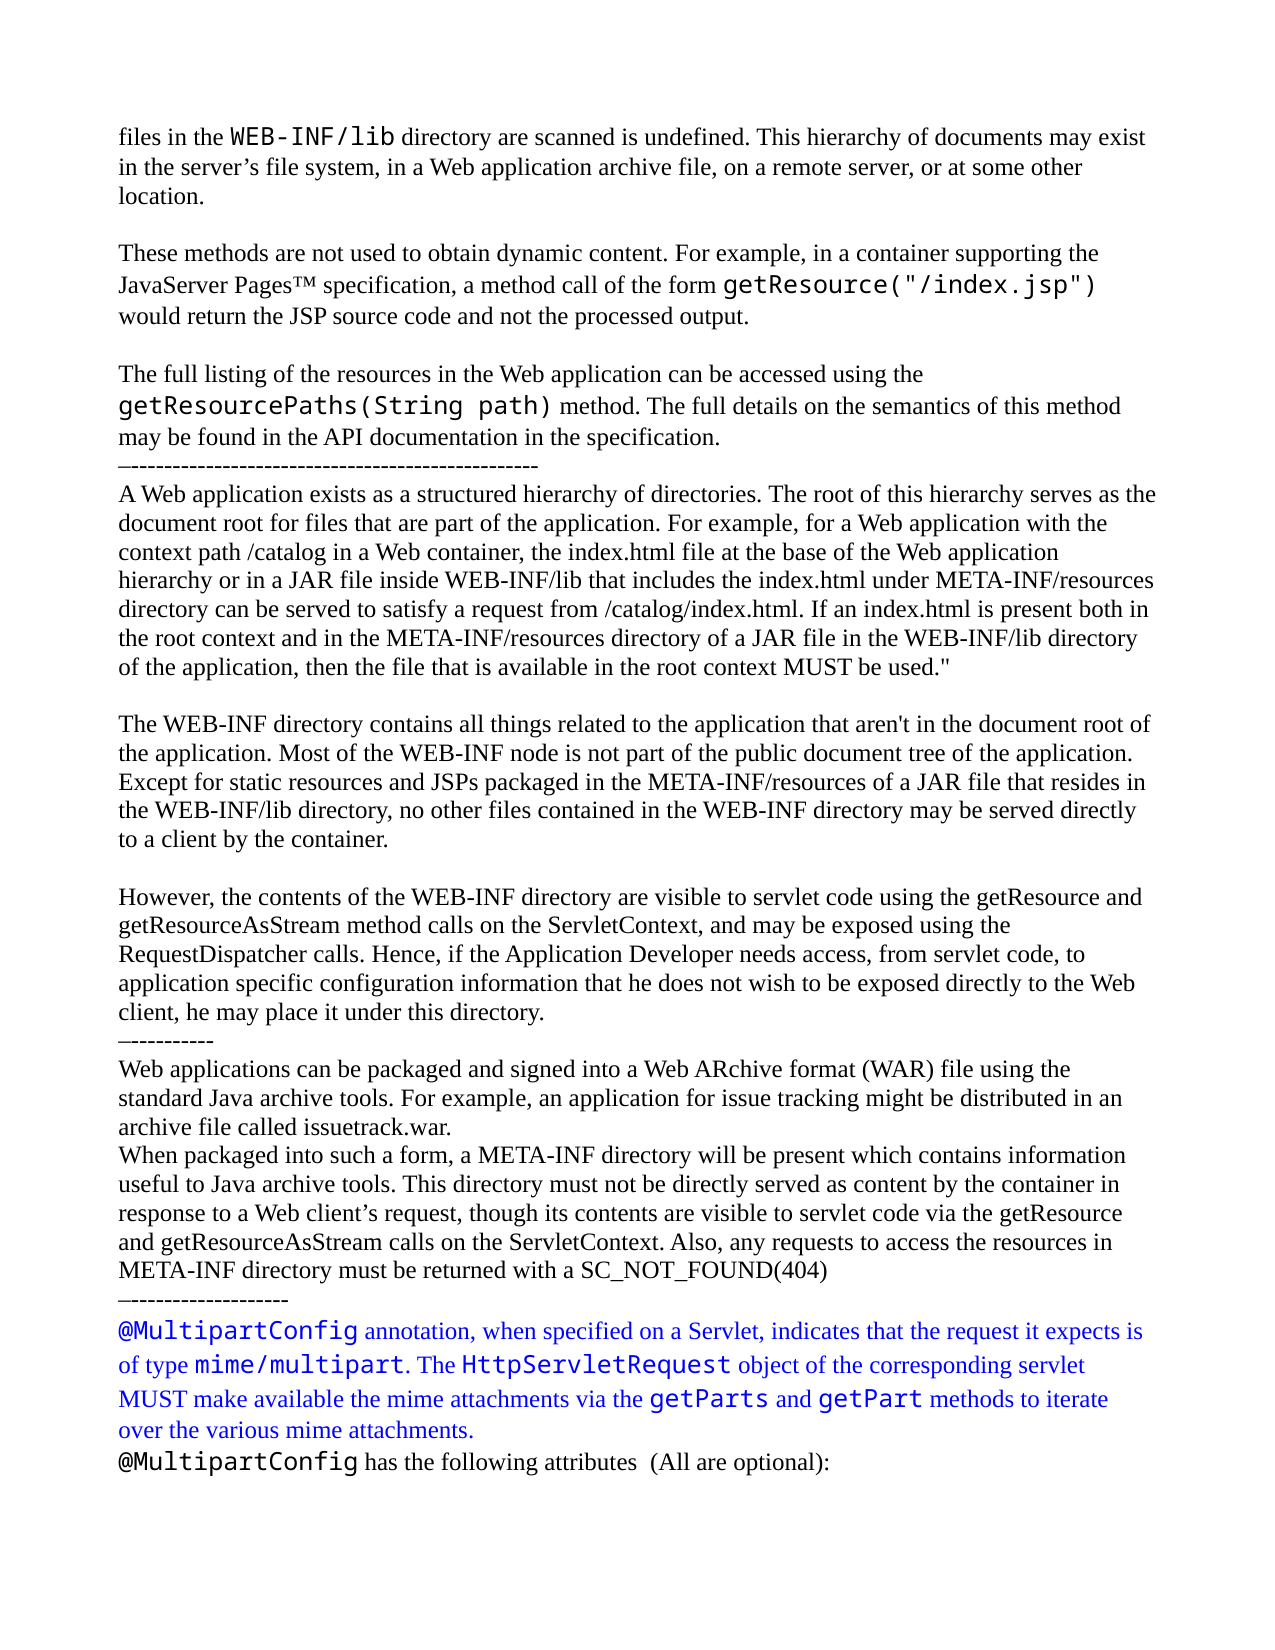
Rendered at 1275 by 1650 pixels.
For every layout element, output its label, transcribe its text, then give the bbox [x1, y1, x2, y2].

text files in the WEB-INF/lib directory are scanned is undefined. This hierarchy of documents may exist in the server’s file system, in a Web application archive file, on a remote server, or at some other location. These methods are not used to obtain dynamic content. For example, in a container supporting the JavaServer Pages™ specification, a method call of the form getResource("/index.jsp") would return the JSP source code and not the processed output. The full listing of the resources in the Web application can be accessed using the getResourcePaths(String path) method. The full details on the semantics of this method may be found in the API documentation in the specification. [118, 118, 1157, 450]
text –------------------------------------------------- [118, 450, 1157, 479]
text However, the contents of the WEB-INF directory are visible to servlet code using the getResource and getResourceAsStream method calls on the ServletContext, and may be exposed using the RequestDispatcher calls. Hence, if the Application Developer needs access, from servlet code, to application specific configuration information that he does not wish to be exposed directly to the Web client, he may place it under this directory. [118, 882, 1157, 1025]
text The WEB-INF directory contains all things related to the application that aren't in the document root of the application. Most of the WEB-INF node is not part of the public document tree of the application. Except for static resources and JSPs packaged in the META-INF/resources of a JAR file that resides in the WEB-INF/lib directory, no other files contained in the WEB-INF directory may be served directly to a client by the container. [118, 709, 1157, 853]
text When packaged into such a form, a META-INF directory will be present which contains information useful to Java archive tools. This directory must not be directly served as content by the container in response to a Web client’s request, though its contents are visible to servlet code via the getResource and getResourceAsStream calls on the ServletContext. Also, any requests to access the resources in META-INF directory must be returned with a SC_NOT_FOUND(404) [118, 1140, 1157, 1284]
text @MultipartConfig annotation, when specified on a Servlet, indicates that the request it expects is of type mime/multipart. The HttpServletRequest object of the corresponding servlet MUST make available the mime attachments via the getParts and getPart methods to iterate over the various mime attachments. [118, 1313, 1157, 1444]
text –------------------- [118, 1284, 1157, 1313]
text @MultipartConfig has the following attributes (All are optional): [118, 1444, 1157, 1507]
text –---------- [118, 1025, 1157, 1054]
text A Web application exists as a structured hierarchy of directories. The root of this hierarchy serves as the document root for files that are part of the application. For example, for a Web application with the context path /catalog in a Web container, the index.html file at the base of the Web application hierarchy or in a JAR file inside WEB-INF/lib that includes the index.html under META-INF/resources directory can be served to satisfy a request from /catalog/index.html. If an index.html is present both in the root context and in the META-INF/resources directory of a JAR file in the WEB-INF/lib directory of the application, then the file that is available in the root context MUST be used." [118, 479, 1157, 680]
text Web applications can be packaged and signed into a Web ARchive format (WAR) file using the standard Java archive tools. For example, an application for issue tracking might be distributed in an archive file called issuetrack.war. [118, 1054, 1157, 1140]
